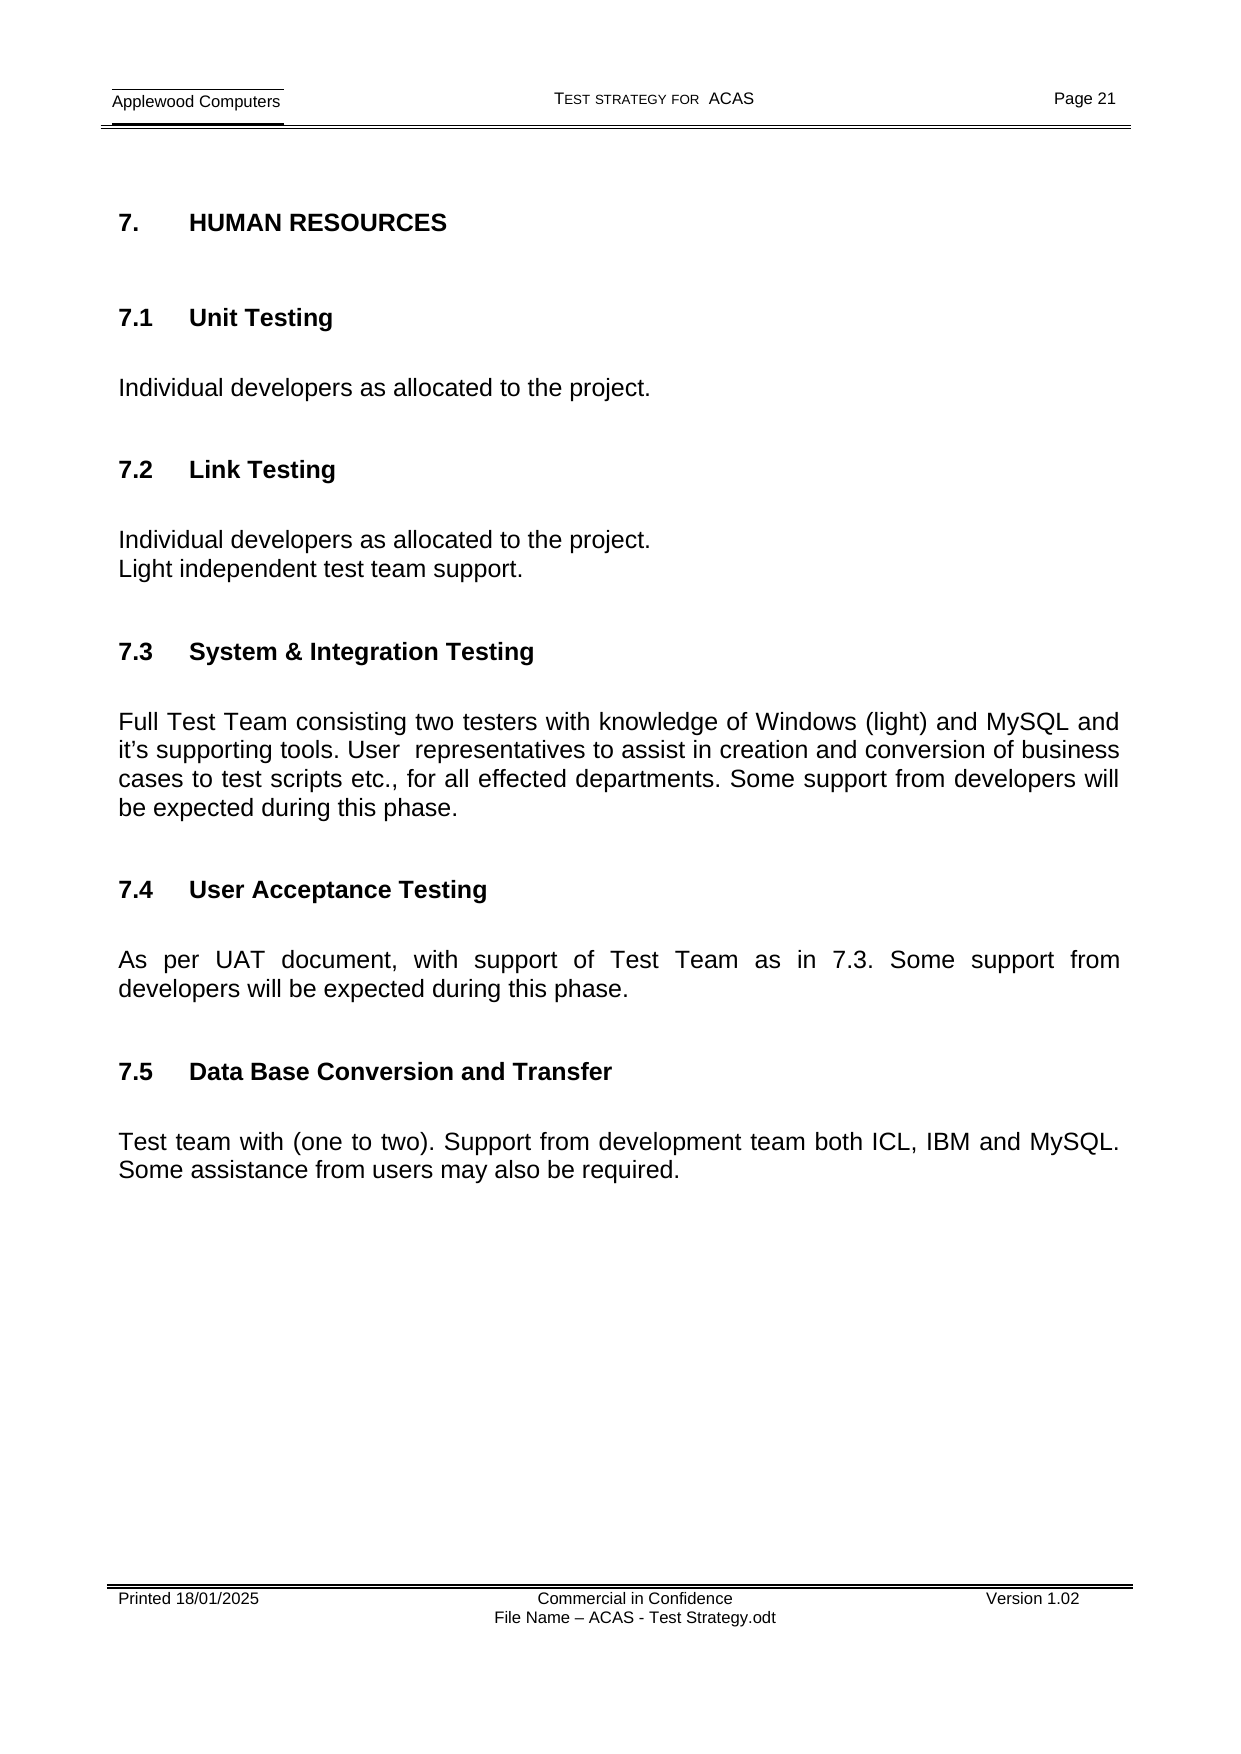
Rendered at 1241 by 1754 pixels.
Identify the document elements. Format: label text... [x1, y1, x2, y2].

text Full Test Team consisting two testers with knowledge of Windows (light) and MySQL and it’s supporting tools. User representatives to assist in creation and conversion of business cases to test scripts etc., for all effected departments. Some support from developers will be expected during this phase. [118, 707, 1122, 822]
text Individual developers as allocated to the project. [118, 373, 1122, 402]
text Light independent test team support. [118, 554, 1122, 583]
text As per UAT document, with support of Test Team as in 7.3. Some support from developers will be expected during this phase. [118, 946, 1122, 1003]
subtitle 7.1 Unit Testing [118, 303, 1122, 332]
subtitle 7. human resources [118, 208, 1122, 237]
subtitle 7.5 Data Base Conversion and Transfer [118, 1057, 1122, 1086]
subtitle 7.2 Link Testing [118, 456, 1122, 484]
subtitle 7.4 User Acceptance Testing [118, 876, 1122, 904]
text Test team with (one to two). Support from development team both ICL, IBM and MySQL. Some assistance from users may also be required. [118, 1127, 1122, 1184]
subtitle 7.3 System & Integration Testing [118, 637, 1122, 666]
text Individual developers as allocated to the project. [118, 526, 1122, 554]
